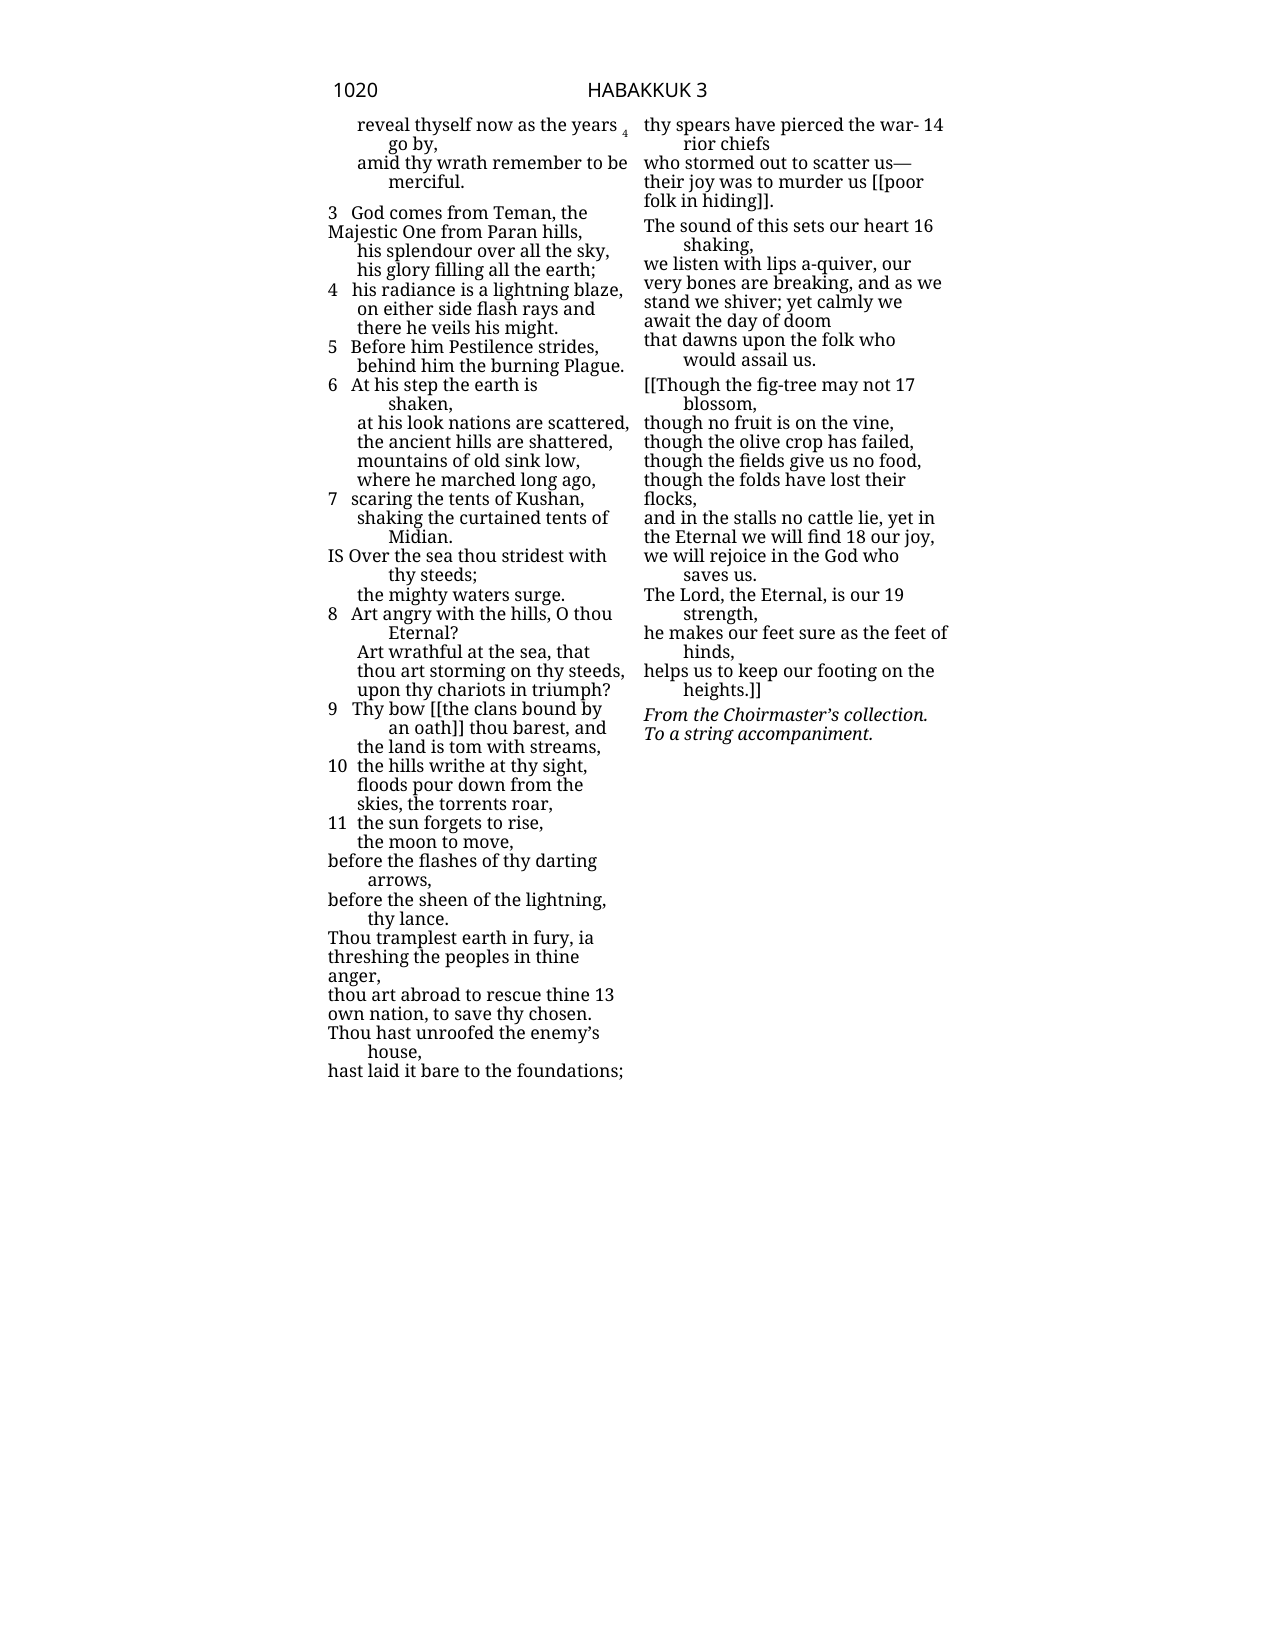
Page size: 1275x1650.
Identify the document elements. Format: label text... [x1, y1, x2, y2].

list Thy bow [[the clans bound by [328, 700, 632, 719]
list the sun forgets to rise, the moon to move, [328, 814, 544, 853]
text Eternal? [357, 624, 632, 643]
text The Lord, the Eternal, is our 19 strength, [643, 586, 948, 624]
text saves us. [683, 567, 948, 586]
text thy spears have pierced the war- 14 rior chiefs [643, 116, 948, 154]
text IS Over the sea thou stridest with thy steeds; [328, 548, 632, 586]
list his radiance is a lightning blaze, on either side flash rays and there he veils his might. [328, 281, 632, 338]
text shaken, [357, 395, 632, 414]
list Before him Pestilence strides, behind him the burning Plague. [328, 338, 632, 376]
list scaring the tents of Kushan, shaking the curtained tents of [328, 490, 632, 528]
text at his look nations are scattered, the ancient hills are shattered, mountains of old sink low, where he marched long ago, [357, 414, 632, 490]
text Midian. [357, 528, 632, 548]
text reveal thyself now as the years 4 go by, [357, 116, 632, 154]
text his splendour over all the sky, his glory filling all the earth; [357, 243, 632, 281]
text [[Though the fig-tree may not 17 blossom, [643, 376, 948, 414]
text amid thy wrath remember to be merciful. [357, 154, 632, 192]
text Thou hast unroofed the enemy’s house, [328, 1024, 632, 1062]
text who stormed out to scatter us— their joy was to murder us [[poor folk in hiding]]. [643, 154, 948, 211]
text shaking, [683, 236, 948, 255]
text before the flashes of thy darting [328, 853, 632, 872]
text To a string accompaniment. [643, 725, 948, 744]
text that dawns upon the folk who would assail us. [643, 332, 948, 370]
text upon thy chariots in triumph? [357, 681, 632, 700]
text The sound of this sets our heart 16 [643, 217, 948, 236]
text we listen with lips a-quiver, our very bones are breaking, and as we stand we shiver; yet calmly we await the day of doom [643, 255, 948, 332]
text he makes our feet sure as the feet of hinds, [643, 624, 948, 662]
text and in the stalls no cattle lie, yet in the Eternal we will find 18 our joy, [643, 509, 948, 548]
text the mighty waters surge. [357, 586, 632, 605]
text From the Choirmaster’s collec­tion. [643, 706, 948, 725]
text an oath]] thou barest, and the land is tom with streams, [357, 719, 632, 757]
text arrows, [367, 872, 632, 891]
list God comes from Teman, the Majestic One from Paran hills, [328, 204, 632, 243]
list Art angry with the hills, O thou [328, 605, 632, 624]
text thou art abroad to rescue thine 13 own nation, to save thy chosen. [328, 986, 632, 1024]
text before the sheen of the light­ning, thy lance. [328, 891, 632, 929]
text though no fruit is on the vine, though the olive crop has failed, though the fields give us no food, though the folds have lost their flocks, [643, 414, 948, 509]
text hast laid it bare to the founda­tions; [328, 1062, 632, 1081]
list At his step the earth is [328, 376, 632, 395]
text Art wrathful at the sea, that thou art storming on thy steeds, [357, 643, 632, 681]
text Thou tramplest earth in fury, ia threshing the peoples in thine anger, [328, 929, 632, 986]
text helps us to keep our footing on the heights.]] [643, 662, 948, 700]
text we will rejoice in the God who [643, 548, 948, 567]
list the hills writhe at thy sight, floods pour down from the skies, the torrents roar, [328, 757, 632, 814]
